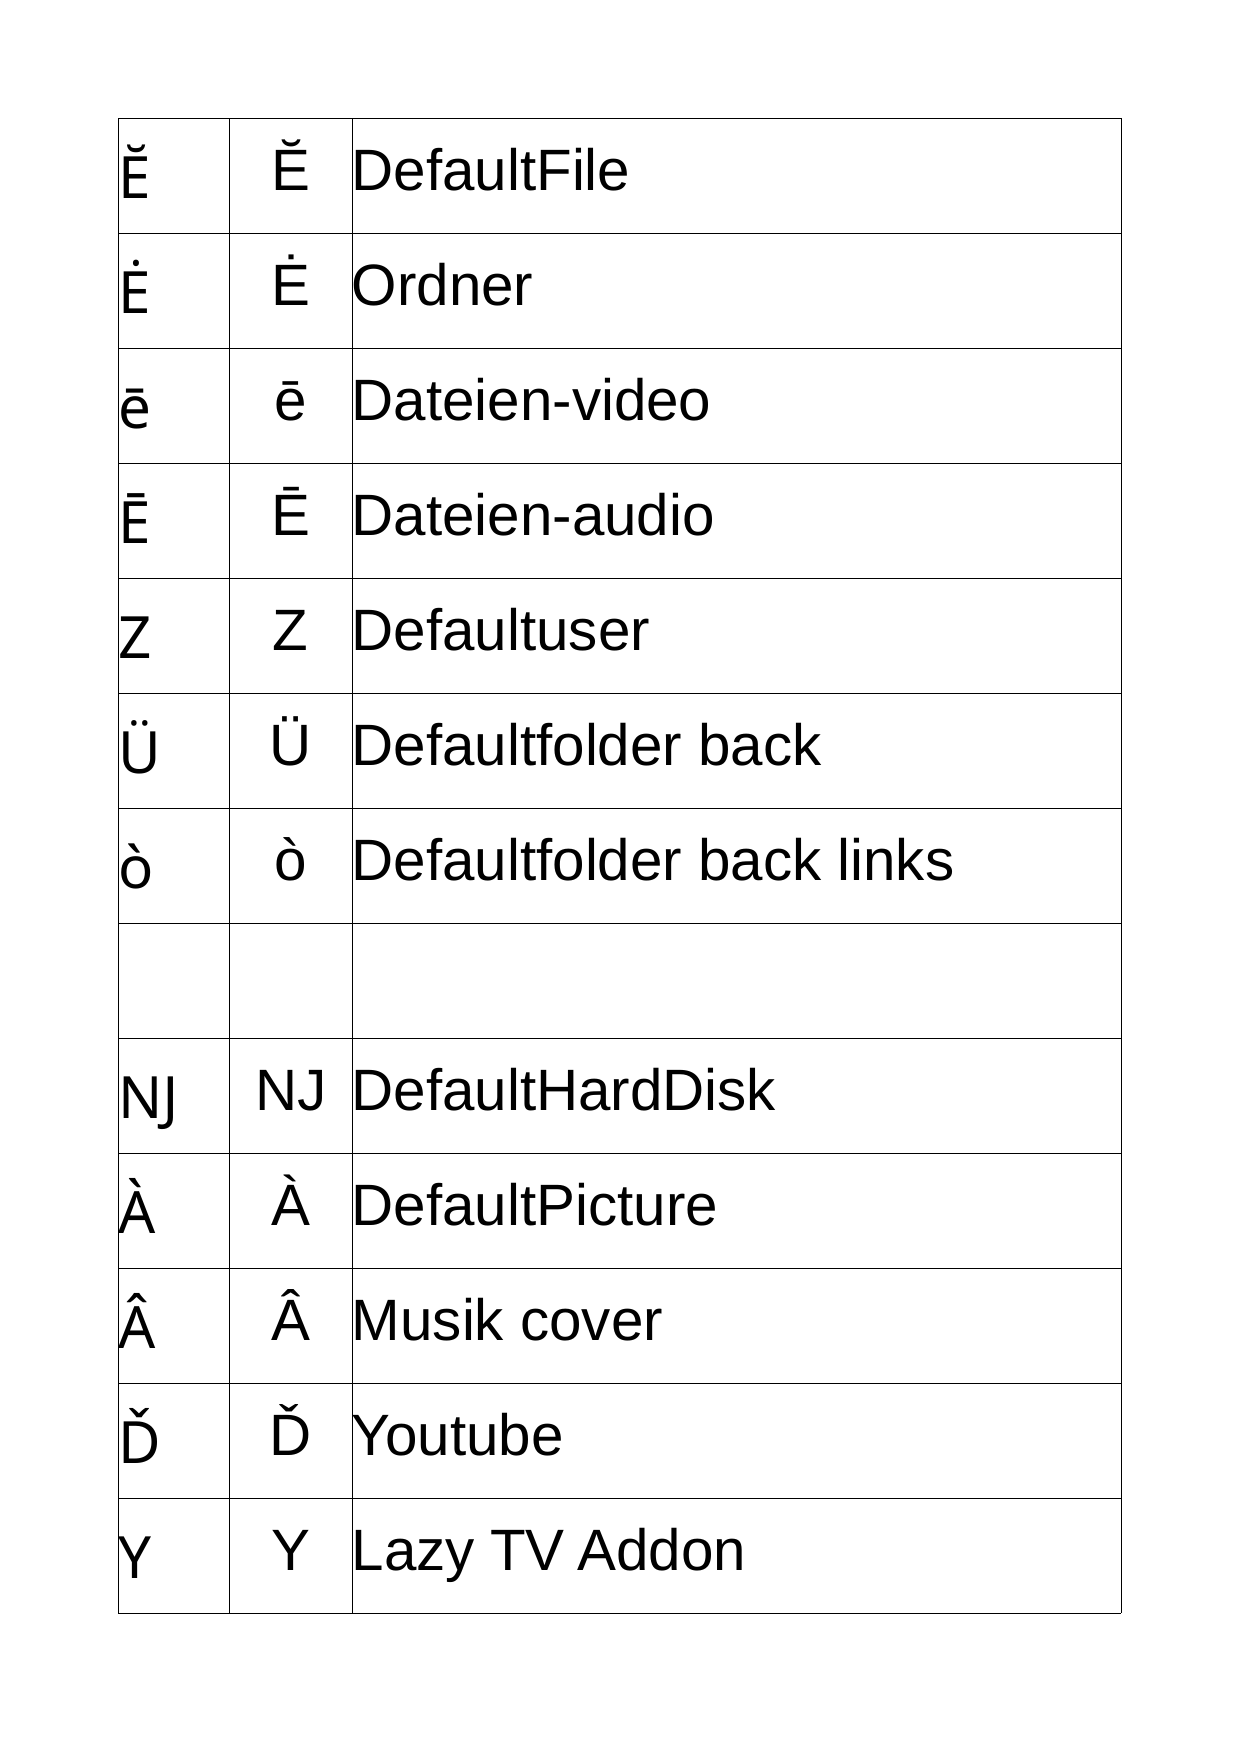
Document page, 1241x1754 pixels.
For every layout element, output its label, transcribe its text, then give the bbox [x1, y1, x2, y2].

table_cell Ď [119, 1384, 229, 1498]
table_cell Youtube [353, 1384, 1121, 1498]
table_cell Ordner [353, 234, 1121, 348]
table_cell Ü [230, 694, 352, 808]
table_cell Ē [230, 464, 352, 578]
table_cell DefaultPicture [353, 1154, 1121, 1268]
table_cell [119, 924, 229, 1038]
table_cell Ė [230, 234, 352, 348]
table_cell Ü [119, 694, 229, 808]
table_cell Defaultfolder back [353, 694, 1121, 808]
table_cell ē [119, 349, 229, 463]
table_cell À [119, 1154, 229, 1268]
table_cell ē [230, 349, 352, 463]
table_cell ò [230, 809, 352, 923]
table_cell Ĕ [230, 119, 352, 233]
table_cell À [230, 1154, 352, 1268]
table_cell DefaultFile [353, 119, 1121, 233]
table_cell Lazy TV Addon [353, 1499, 1121, 1613]
table_cell Ǌ [230, 1039, 352, 1153]
table_cell Z [230, 579, 352, 693]
table_cell Y [230, 1499, 352, 1613]
table_cell Dateien-audio [353, 464, 1121, 578]
table_cell Â [230, 1269, 352, 1383]
table_cell Ē [119, 464, 229, 578]
table_cell Y [119, 1499, 229, 1613]
table_cell Defaultfolder back links [353, 809, 1121, 923]
table_cell Ď [230, 1384, 352, 1498]
table_cell Ė [119, 234, 229, 348]
table_cell Ǌ [119, 1039, 229, 1153]
table_cell Defaultuser [353, 579, 1121, 693]
table_cell DefaultHardDisk [353, 1039, 1121, 1153]
table_cell Dateien-video [353, 349, 1121, 463]
table_cell ò [119, 809, 229, 923]
table_cell [230, 924, 352, 1038]
table_cell Ĕ [119, 119, 229, 233]
table_cell Z [119, 579, 229, 693]
table_cell Â [119, 1269, 229, 1383]
table_cell Musik cover [353, 1269, 1121, 1383]
table_cell [353, 924, 1121, 1038]
